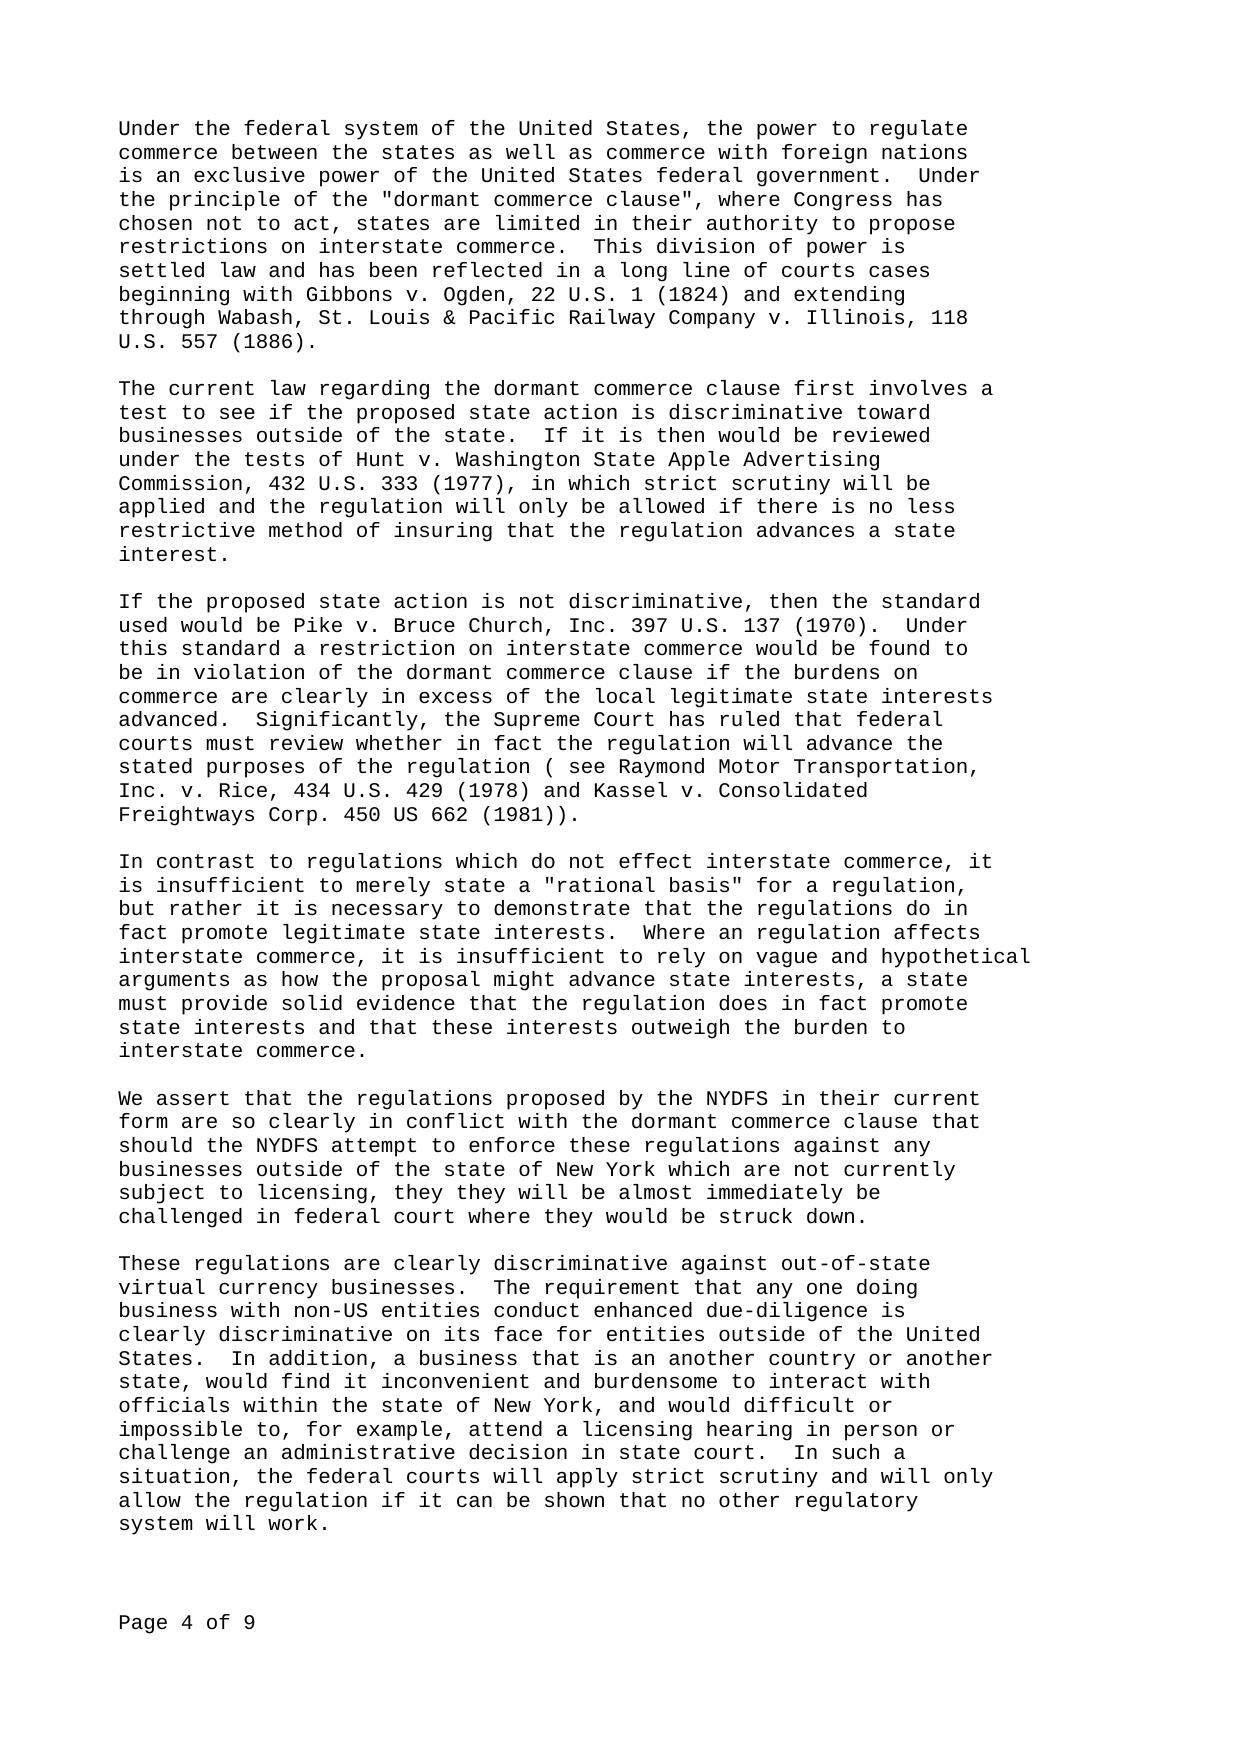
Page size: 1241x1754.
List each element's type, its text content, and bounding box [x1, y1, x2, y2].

text form are so clearly in conflict with the dormant commerce clause that [118, 1111, 1122, 1135]
text courts must review whether in fact the regulation will advance the [118, 733, 1122, 757]
text Freightways Corp. 450 US 662 (1981)). [118, 804, 1122, 827]
text The current law regarding the dormant commerce clause first involves a [118, 378, 1122, 402]
text commerce between the states as well as commerce with foreign nations [118, 142, 1122, 165]
text but rather it is necessary to demonstrate that the regulations do in [118, 898, 1122, 922]
text virtual currency businesses. The requirement that any one doing [118, 1277, 1122, 1300]
text interest. [118, 544, 1122, 567]
text under the tests of Hunt v. Washington State Apple Advertising [118, 449, 1122, 473]
text business with non-US entities conduct enhanced due-diligence is [118, 1300, 1122, 1324]
text chosen not to act, states are limited in their authority to propose [118, 213, 1122, 236]
text restrictive method of insuring that the regulation advances a state [118, 520, 1122, 544]
text Under the federal system of the United States, the power to regulate [118, 118, 1122, 142]
text impossible to, for example, attend a licensing hearing in person or [118, 1419, 1122, 1442]
text state, would find it inconvenient and burdensome to interact with [118, 1371, 1122, 1395]
text must provide solid evidence that the regulation does in fact promote [118, 993, 1122, 1017]
text allow the regulation if it can be shown that no other regulatory [118, 1489, 1122, 1513]
text In contrast to regulations which do not effect interstate commerce, it [118, 851, 1122, 875]
text beginning with Gibbons v. Ogden, 22 U.S. 1 (1824) and extending [118, 284, 1122, 307]
text businesses outside of the state of New York which are not currently [118, 1158, 1122, 1182]
text arguments as how the proposal might advance state interests, a state [118, 969, 1122, 993]
text advanced. Significantly, the Supreme Court has ruled that federal [118, 709, 1122, 733]
text challenged in federal court where they would be struck down. [118, 1206, 1122, 1229]
text subject to licensing, they they will be almost immediately be [118, 1182, 1122, 1206]
text U.S. 557 (1886). [118, 331, 1122, 354]
text is an exclusive power of the United States federal government. Under [118, 165, 1122, 189]
text used would be Pike v. Bruce Church, Inc. 397 U.S. 137 (1970). Under [118, 615, 1122, 638]
text settled law and has been reflected in a long line of courts cases [118, 260, 1122, 284]
text States. In addition, a business that is an another country or another [118, 1348, 1122, 1371]
text should the NYDFS attempt to enforce these regulations against any [118, 1135, 1122, 1158]
text is insufficient to merely state a "rational basis" for a regulation, [118, 875, 1122, 898]
text through Wabash, St. Louis & Pacific Railway Company v. Illinois, 118 [118, 307, 1122, 331]
text If the proposed state action is not discriminative, then the standard [118, 591, 1122, 615]
text Inc. v. Rice, 434 U.S. 429 (1978) and Kassel v. Consolidated [118, 780, 1122, 804]
text restrictions on interstate commerce. This division of power is [118, 236, 1122, 260]
text commerce are clearly in excess of the local legitimate state interests [118, 686, 1122, 709]
text These regulations are clearly discriminative against out-of-state [118, 1253, 1122, 1277]
text fact promote legitimate state interests. Where an regulation affects [118, 922, 1122, 946]
text Commission, 432 U.S. 333 (1977), in which strict scrutiny will be [118, 473, 1122, 496]
text challenge an administrative decision in state court. In such a [118, 1442, 1122, 1466]
text state interests and that these interests outweigh the burden to [118, 1017, 1122, 1040]
text the principle of the "dormant commerce clause", where Congress has [118, 189, 1122, 213]
text businesses outside of the state. If it is then would be reviewed [118, 426, 1122, 449]
text officials within the state of New York, and would difficult or [118, 1395, 1122, 1419]
text test to see if the proposed state action is discriminative toward [118, 402, 1122, 426]
text be in violation of the dormant commerce clause if the burdens on [118, 662, 1122, 686]
text applied and the regulation will only be allowed if there is no less [118, 496, 1122, 520]
text interstate commerce, it is insufficient to rely on vague and hypothetical [118, 946, 1122, 969]
text We assert that the regulations proposed by the NYDFS in their current [118, 1088, 1122, 1111]
text stated purposes of the regulation ( see Raymond Motor Transportation, [118, 757, 1122, 780]
text interstate commerce. [118, 1040, 1122, 1064]
text clearly discriminative on its face for entities outside of the United [118, 1324, 1122, 1348]
text this standard a restriction on interstate commerce would be found to [118, 638, 1122, 662]
text system will work. [118, 1513, 1122, 1537]
text situation, the federal courts will apply strict scrutiny and will only [118, 1466, 1122, 1489]
